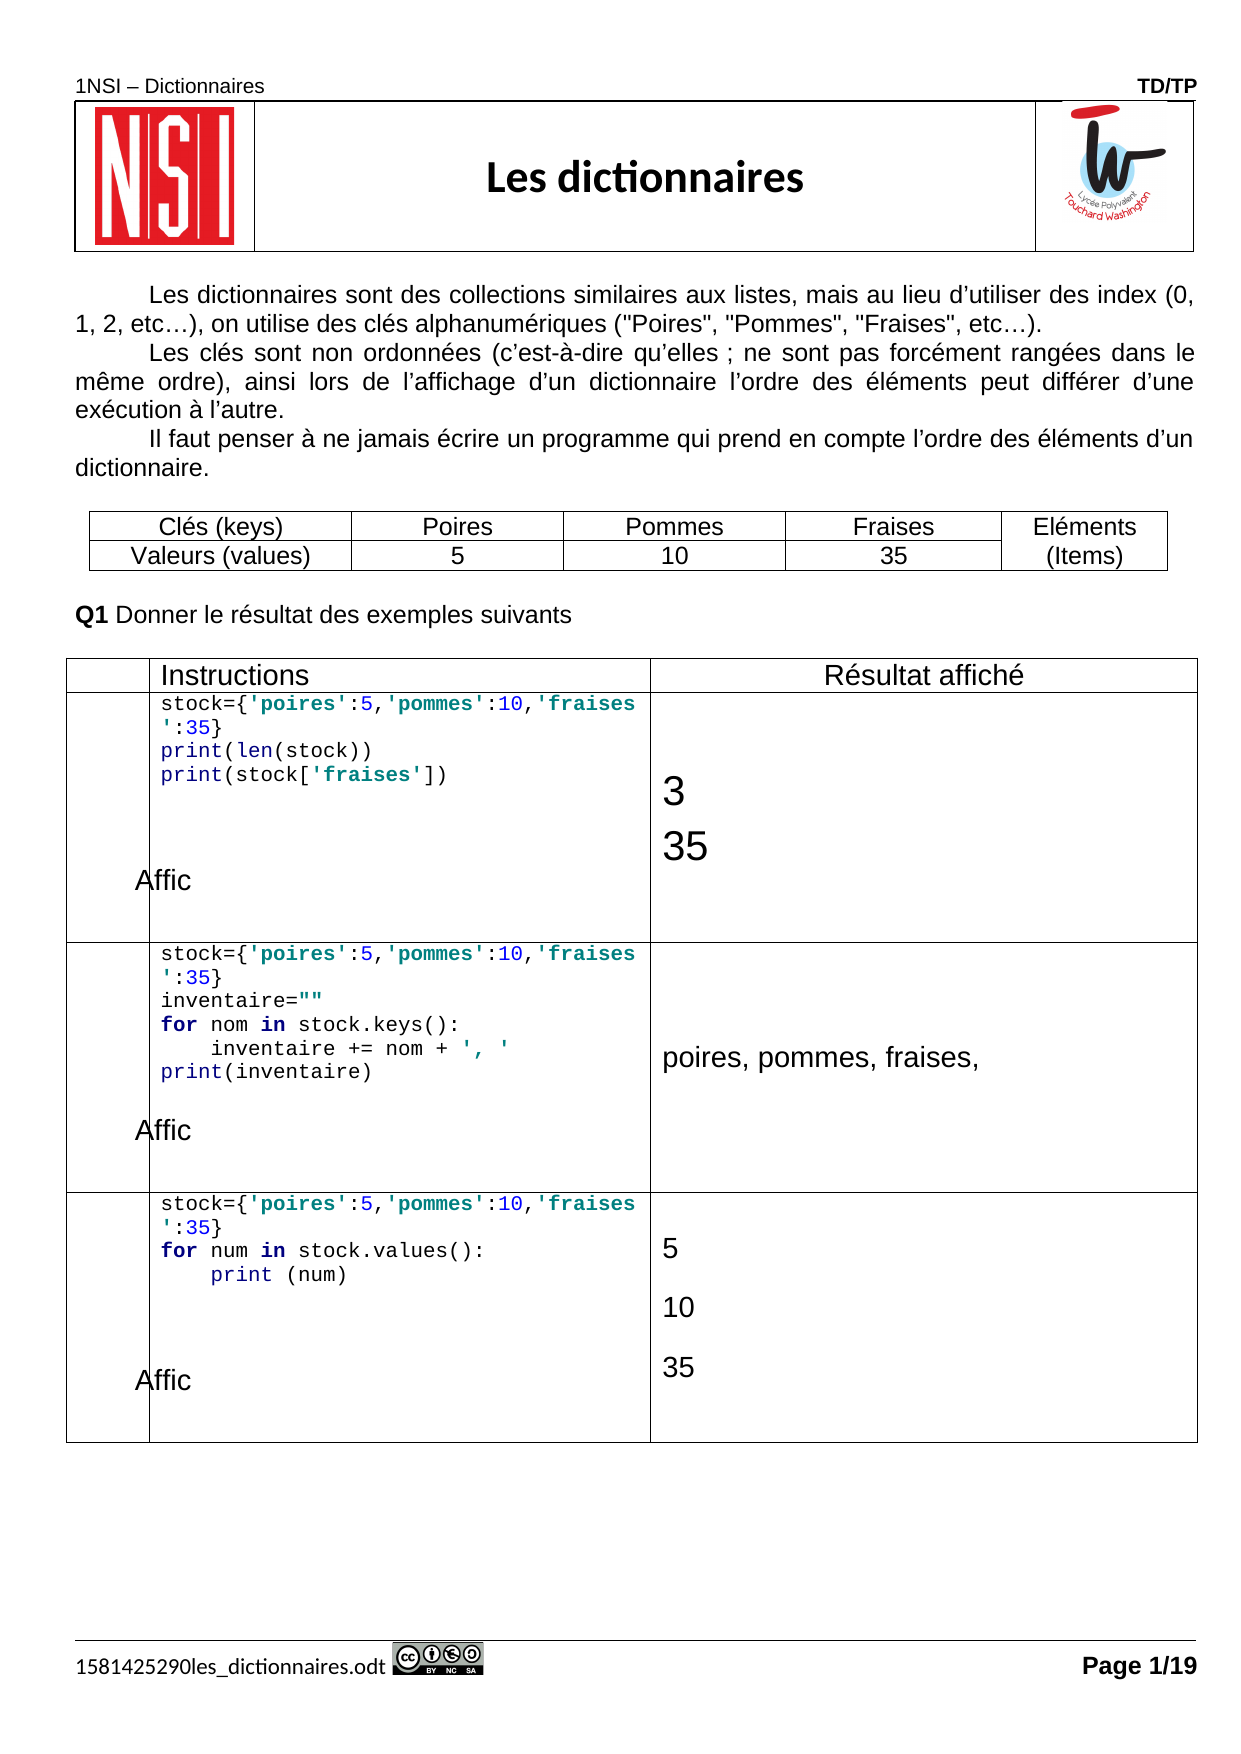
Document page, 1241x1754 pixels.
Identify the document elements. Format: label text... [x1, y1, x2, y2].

table_cell 3 35 [651, 693, 1197, 942]
table_header [76, 102, 254, 251]
table_header Clés (keys) [90, 512, 351, 540]
table_cell Valeurs (values) [90, 541, 351, 570]
table_cell Affichage valeurs [67, 1193, 149, 1442]
table_cell 10 [564, 541, 785, 570]
table_cell poires, pommes, fraises, [651, 943, 1197, 1192]
table_header Les dictionnaires [255, 102, 1035, 251]
table_header [1036, 102, 1193, 251]
table_cell stock={'poires':5,'pommes':10,'fraises':35} print(len(stock)) print(stock['fraises']) [150, 693, 650, 942]
table_header Instructions [150, 659, 650, 692]
text Q1 Donner le résultat des exemples suivants [75, 600, 1196, 629]
picture [392, 1642, 484, 1675]
table_cell Affichage valeurs [67, 693, 149, 942]
table_header Eléments (Items) [1002, 512, 1167, 570]
table_cell Affichage clés [67, 943, 149, 1192]
text Les clés sont non ordonnées (c’est-à-dire qu’elles ; ne sont pas forcément rangées dans le même ordre), ainsi lors de l’affichage d’un dictionnaire l’ordre des éléments peut différer d’une exécution à l’autre. [75, 338, 1196, 424]
table_header Fraises [786, 512, 1001, 540]
table_header Pommes [564, 512, 785, 540]
table_cell 5 10 35 [651, 1193, 1197, 1442]
table_header Poires [352, 512, 563, 540]
text Il faut penser à ne jamais écrire un programme qui prend en compte l’ordre des éléments d’un dictionnaire. [75, 424, 1196, 482]
table_cell 35 [786, 541, 1001, 570]
picture [1062, 101, 1168, 223]
table_cell stock={'poires':5,'pommes':10,'fraises':35} inventaire="" for nom in stock.keys(): inventaire += nom + ', ' print(inventaire) [150, 943, 650, 1192]
text Les dictionnaires sont des collections similaires aux listes, mais au lieu d’utiliser des index (0, 1, 2, etc…), on utilise des clés alphanumériques ("Poires", "Pommes", "Fraises", etc…). [75, 281, 1196, 338]
table_header Résultat affiché [651, 659, 1197, 692]
table_cell 5 [352, 541, 563, 570]
table_cell stock={'poires':5,'pommes':10,'fraises':35} for num in stock.values(): print (num) [150, 1193, 650, 1442]
table_header [67, 659, 149, 692]
